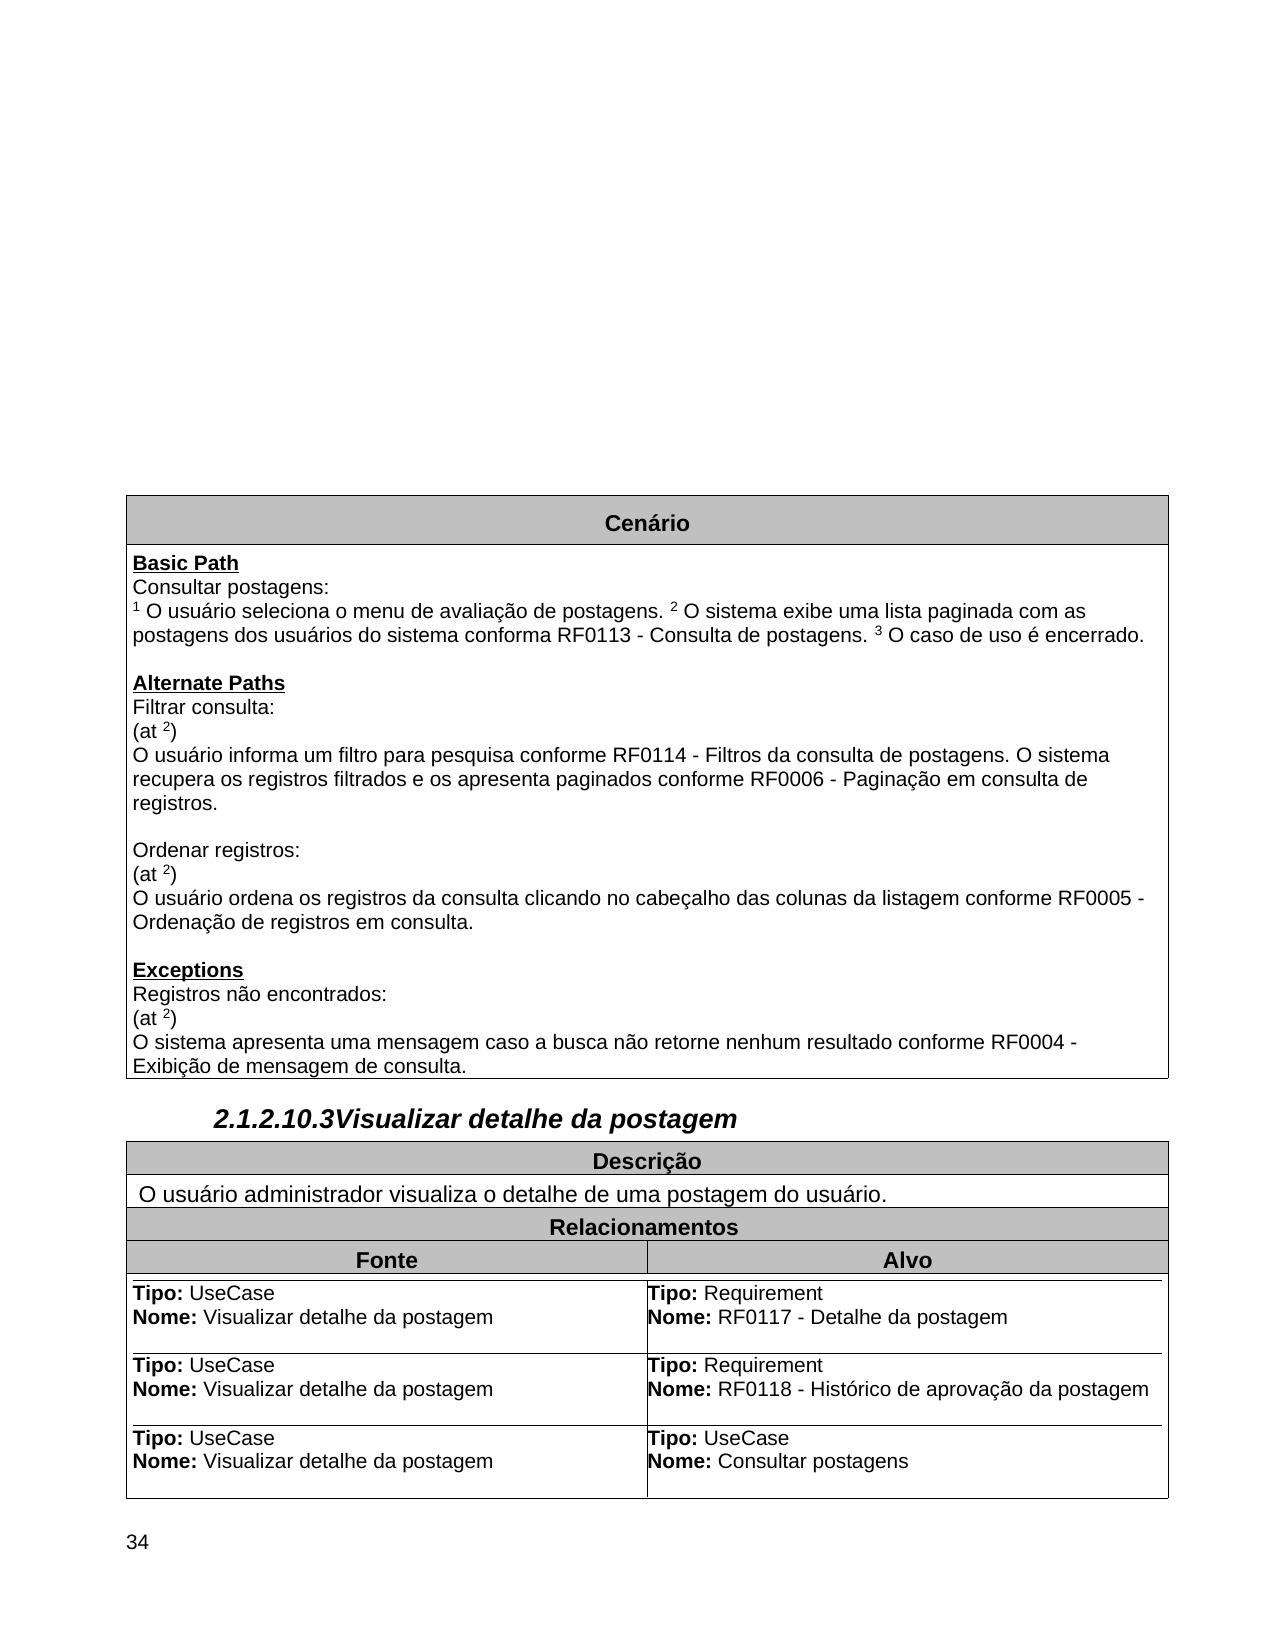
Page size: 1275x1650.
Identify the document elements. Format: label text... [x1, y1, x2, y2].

list Visualizar detalhe da postagem [214, 1103, 1155, 1134]
table_header Tipo: Requirement Nome: RF0117 - Detalhe da postagem [648, 1281, 1162, 1352]
table_cell Tipo: UseCase Nome: Consultar postagens [648, 1426, 1162, 1497]
table_cell O usuário administrador visualiza o detalhe de uma postagem do usuário. [127, 1175, 1168, 1207]
table_cell Tipo: UseCase Nome: Visualizar detalhe da postagem [133, 1426, 647, 1497]
table_cell Tipo: UseCase Nome: Visualizar detalhe da postagem [133, 1354, 647, 1425]
table_cell Basic Path Consultar postagens: 1 O usuário seleciona o menu de avaliação de postagens. 2 O sistema exibe uma lista paginada com as postagens dos usuários do sistema conforma RF0113 - Consulta de postagens. 3 O caso de uso é encerrado. Alternate Paths Filtrar consulta: (at 2) O usuário informa um filtro para pesquisa conforme RF0114 - Filtros da consulta de postagens. O sistema recupera os registros filtrados e os apresenta paginados conforme RF0006 - Paginação em consulta de registros. Ordenar registros: (at 2) O usuário ordena os registros da consulta clicando no cabeçalho das colunas da listagem conforme RF0005 - Ordenação de registros em consulta. Exceptions Registros não encontrados: (at 2) O sistema apresenta uma mensagem caso a busca não retorne nenhum resultado conforme RF0004 - Exibição de mensagem de consulta. [127, 545, 1168, 1078]
table_cell [127, 1274, 1168, 1497]
table_cell Cenário [127, 496, 1168, 544]
table_cell Fonte [127, 1241, 647, 1273]
table_header Tipo: UseCase Nome: Visualizar detalhe da postagem [133, 1281, 647, 1352]
table_cell Tipo: Requirement Nome: RF0118 - Histórico de aprovação da postagem [648, 1354, 1162, 1425]
table_cell Relacionamentos [127, 1208, 1168, 1240]
table_header Descrição [127, 1142, 1168, 1174]
table_cell Alvo [648, 1241, 1168, 1273]
